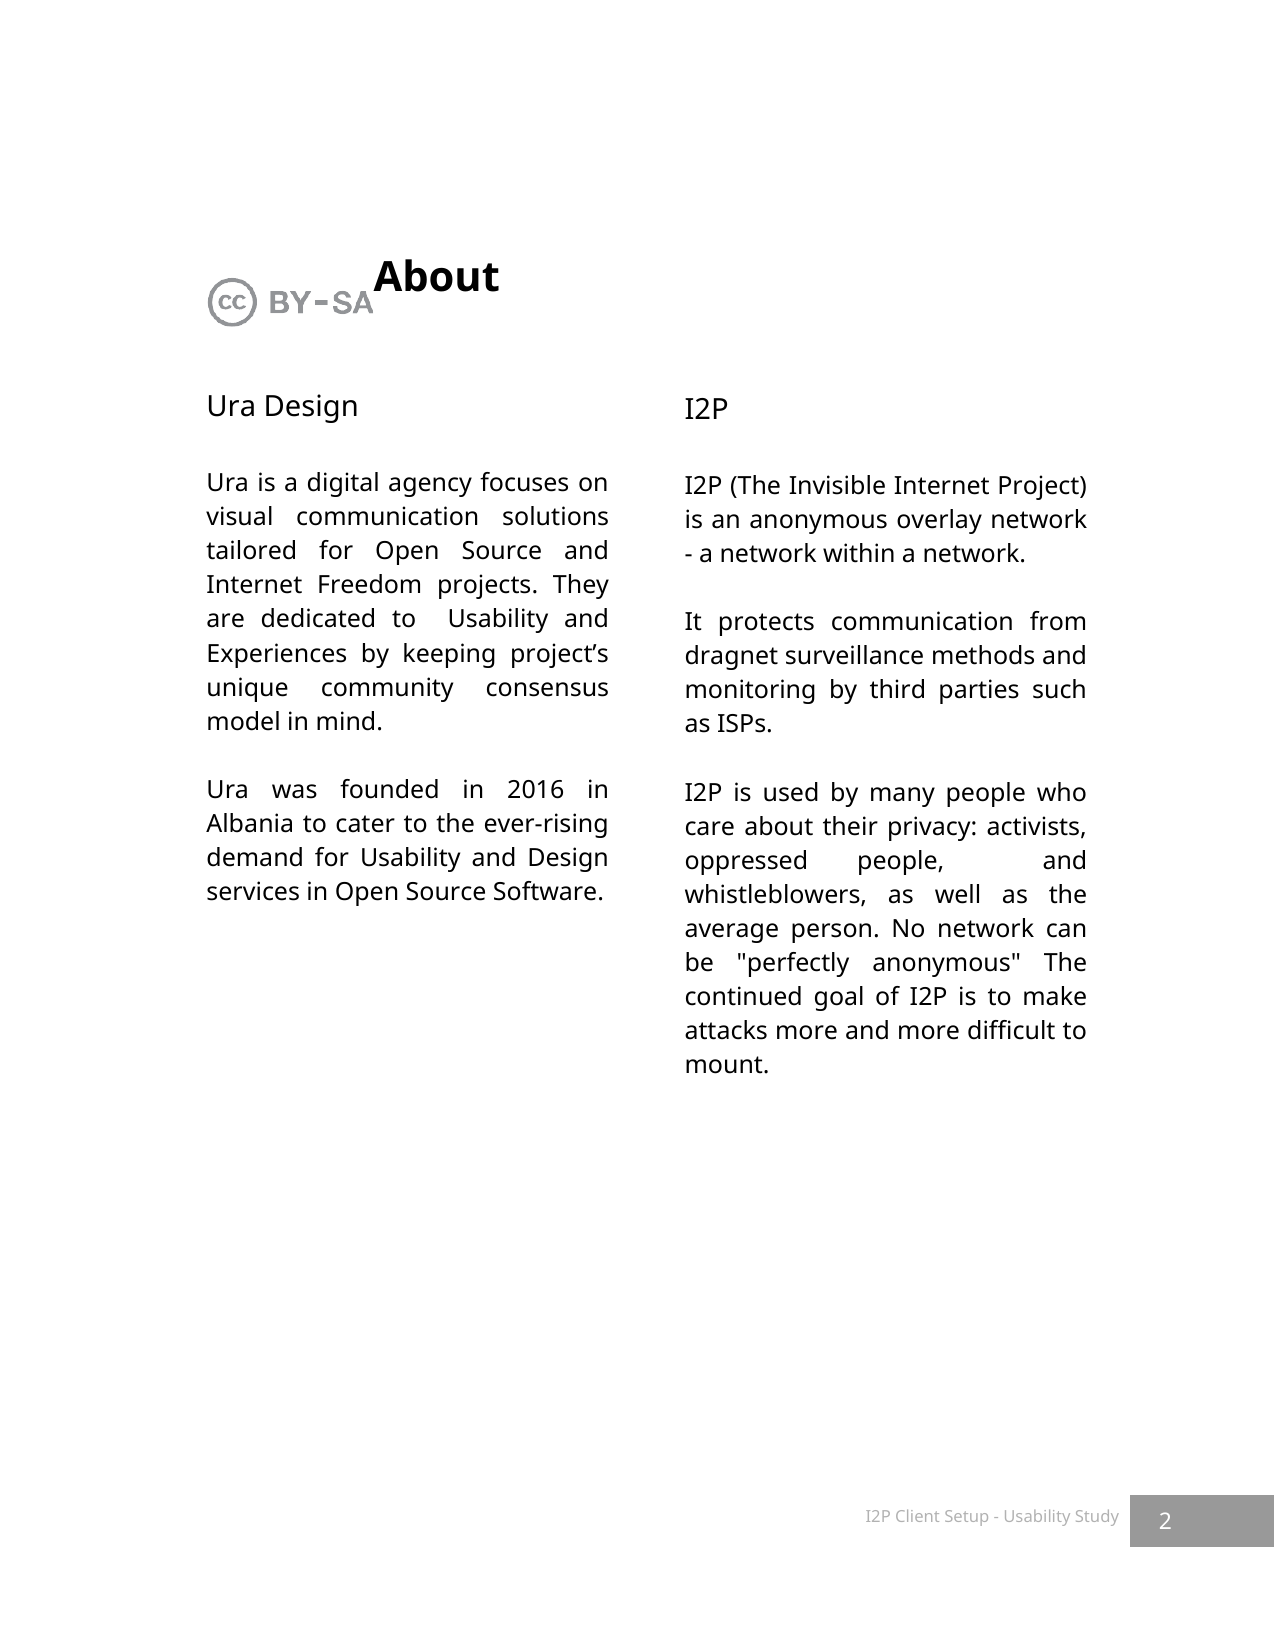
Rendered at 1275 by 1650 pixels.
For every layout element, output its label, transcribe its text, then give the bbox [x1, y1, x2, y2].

text Ura Design [206, 386, 609, 425]
text It protects communication from dragnet surveillance methods and monitoring by third parties such as ISPs. [684, 604, 1087, 740]
text Ura was founded in 2016 in Albania to cater to the ever-rising demand for Usability and Design services in Open Source Software. [206, 771, 609, 908]
text I2P [684, 388, 1087, 428]
subtitle About [206, 246, 1078, 303]
text I2P is used by many people who care about their privacy: activists, oppressed people, and whistleblowers, as well as the average person. No network can be "perfectly anonymous" The continued goal of I2P is to make attacks more and more difficult to mount. [684, 774, 1087, 1081]
text Ura is a digital agency focuses on visual communication solutions tailored for Open Source and Internet Freedom projects. They are dedicated to Usability and Experiences by keeping project’s unique community consensus model in mind. [206, 465, 609, 737]
picture [206, 276, 374, 327]
text I2P (The Invisible Internet Project) is an anonymous overlay network - a network within a network. [684, 468, 1087, 570]
